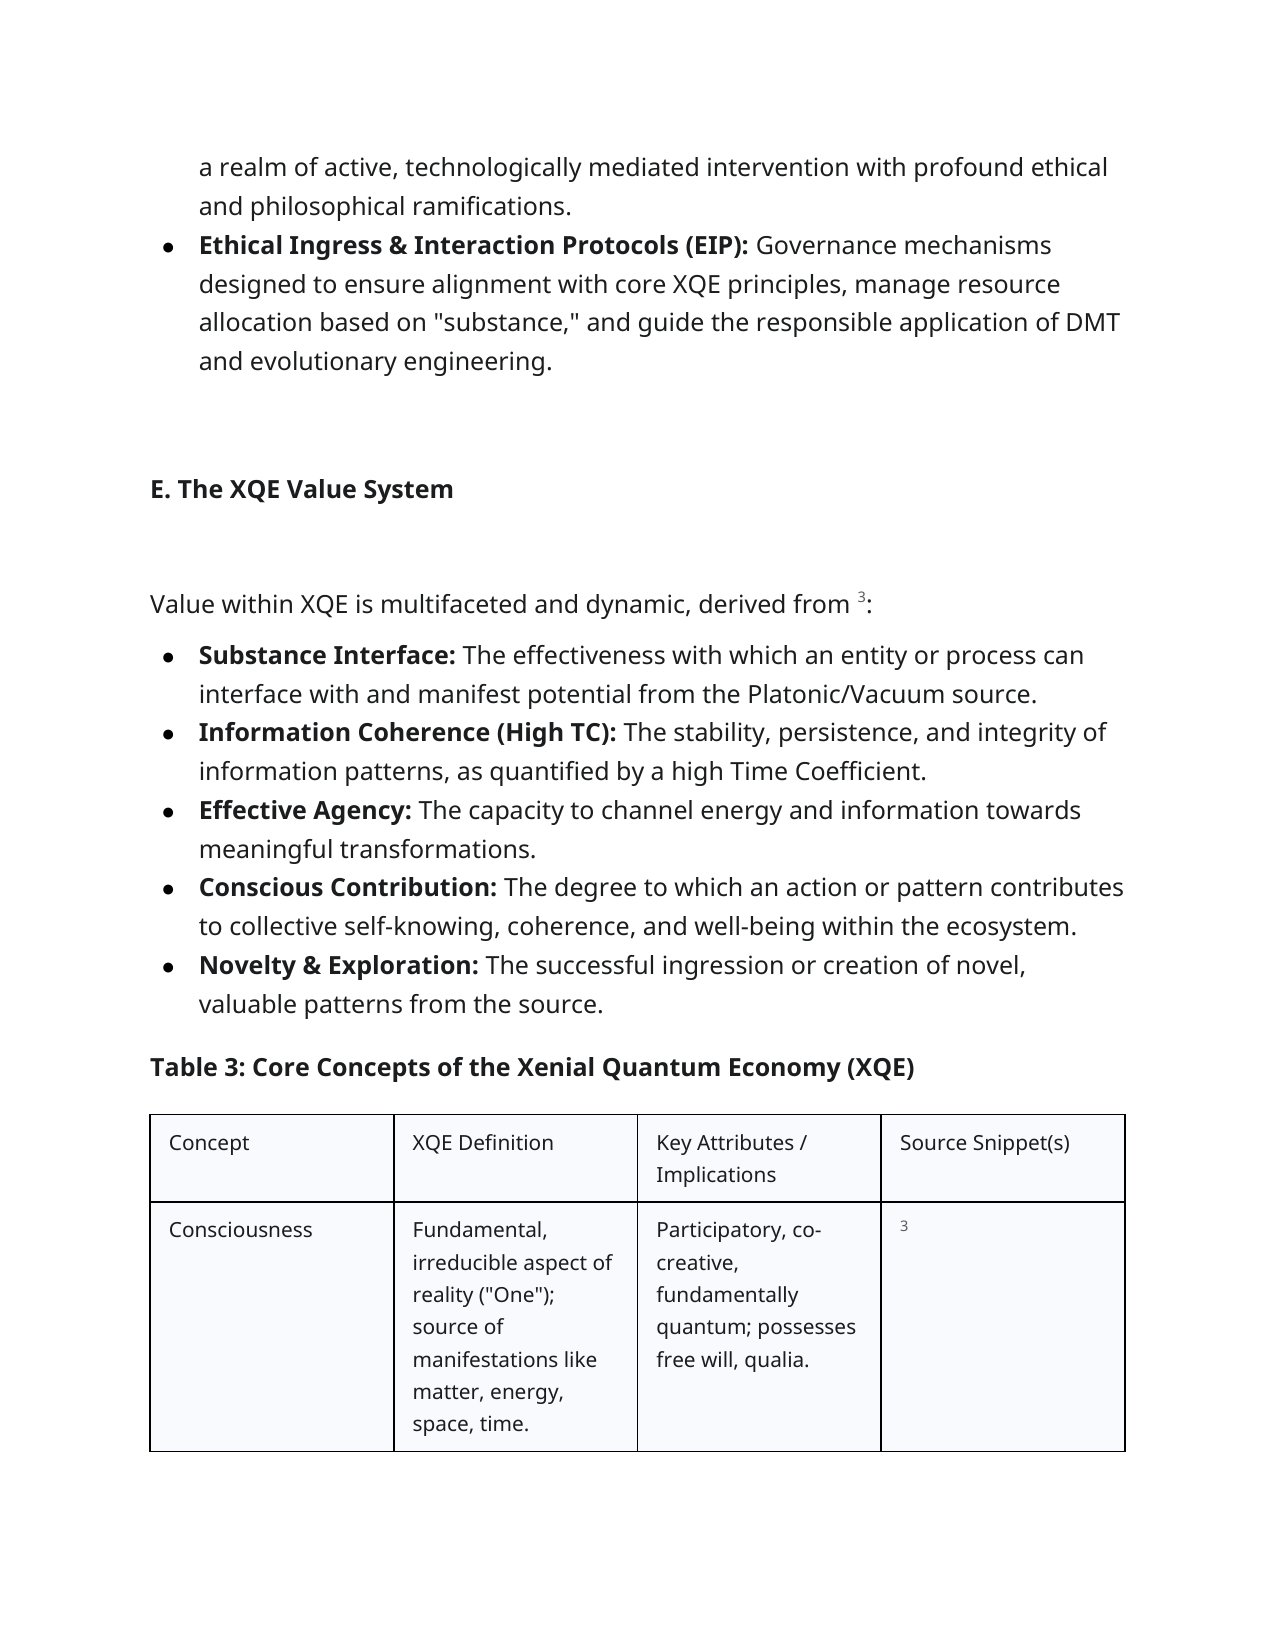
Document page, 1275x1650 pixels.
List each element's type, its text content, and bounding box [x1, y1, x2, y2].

list Ethical Ingress & Interaction Protocols (EIP): Governance mechanisms designed to ensure alignment with core XQE principles, manage resource allocation based on "substance," and guide the responsible application of DMT and evolutionary engineering. [161, 227, 1125, 378]
list Information Coherence (High TC): The stability, persistence, and integrity of information patterns, as quantified by a high Time Coefficient. [161, 715, 1125, 788]
list Substance Interface: The effectiveness with which an entity or process can interface with and manifest potential from the Platonic/Vacuum source. [161, 637, 1125, 710]
text Table 3: Core Concepts of the Xenial Quantum Economy (XQE) [150, 1050, 1125, 1084]
table_header Concept [151, 1115, 393, 1201]
list Effective Agency: The capacity to channel energy and information towards meaningful transformations. [161, 792, 1125, 865]
table_cell Fundamental, irreducible aspect of reality ("One"); source of manifestations like matter, energy, space, time. [395, 1203, 637, 1451]
text Value within XQE is multifaceted and dynamic, derived from 3: [150, 586, 1125, 620]
subtitle E. The XQE Value System [150, 471, 1125, 505]
list Novelty & Exploration: The successful ingression or creation of novel, valuable patterns from the source. [161, 947, 1125, 1020]
list Conscious Contribution: The degree to which an action or pattern contributes to collective self-knowing, coherence, and well-being within the ecosystem. [161, 870, 1125, 943]
table_header XQE Definition [395, 1115, 637, 1201]
table_cell 3 [882, 1203, 1124, 1451]
table_cell Consciousness [151, 1203, 393, 1451]
list a realm of active, technologically mediated intervention with profound ethical and philosophical ramifications. [161, 150, 1125, 223]
table_header Source Snippet(s) [882, 1115, 1124, 1201]
table_header Key Attributes / Implications [638, 1115, 880, 1201]
table_cell Participatory, co-creative, fundamentally quantum; possesses free will, qualia. [638, 1203, 880, 1451]
